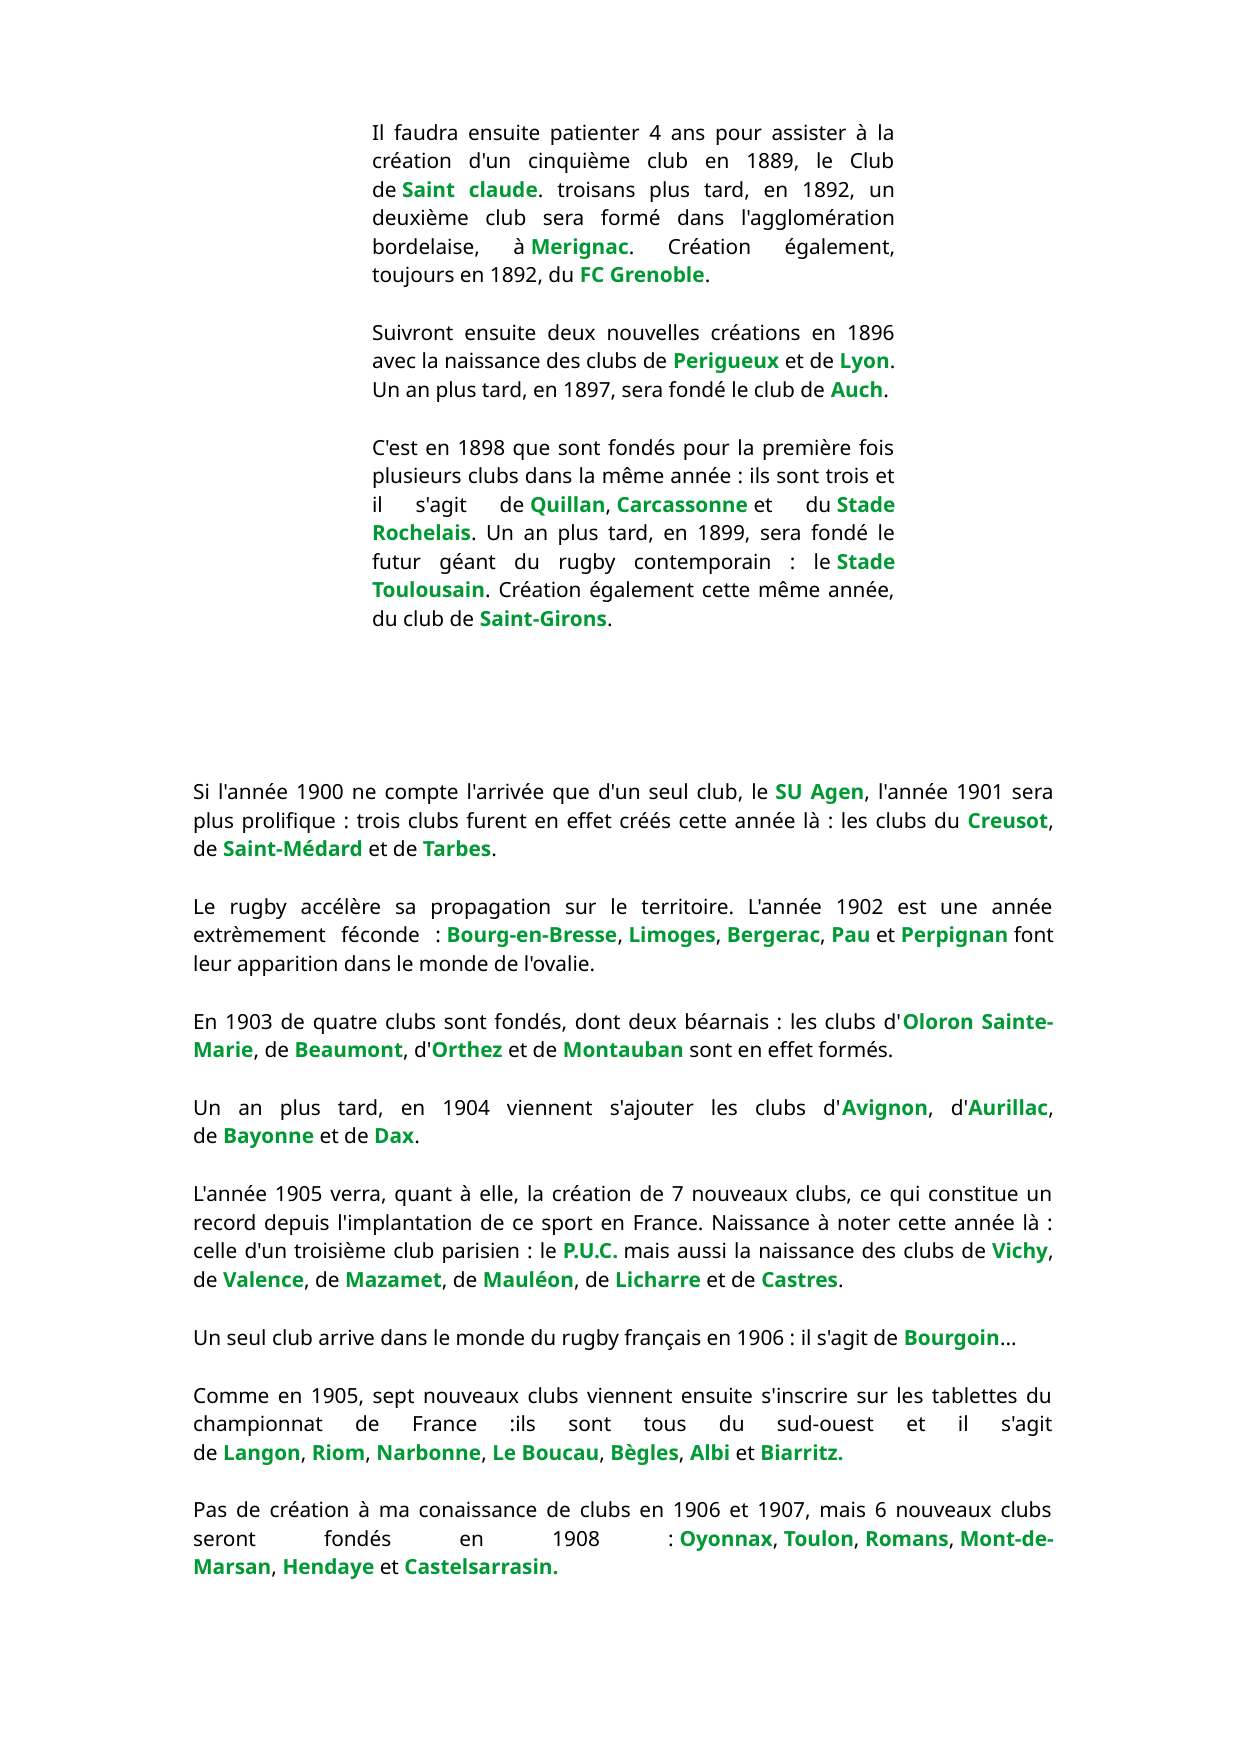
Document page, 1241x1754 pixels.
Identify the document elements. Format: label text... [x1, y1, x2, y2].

table_cell Il faudra ensuite patienter 4 ans pour assister à la création d'un cinquième club en 1889, le Club de Saint claude. troisans plus tard, en 1892, un deuxième club sera formé dans l'agglomération bordelaise, à Merignac. Création également, toujours en 1892, du FC Grenoble. Suivront ensuite deux nouvelles créations en 1896 avec la naissance des clubs de Perigueux et de Lyon. Un an plus tard, en 1897, sera fondé le club de Auch. C'est en 1898 que sont fondés pour la première fois plusieurs clubs dans la même année : ils sont trois et il s'agit de Quillan, Carcassonne et du Stade Rochelais. Un an plus tard, en 1899, sera fondé le futur géant du rugby contemporain : le Stade Toulousain. Création également cette même année, du club de Saint-Girons. [372, 118, 895, 662]
table_header [187, 719, 193, 1636]
table_cell [345, 118, 372, 662]
table_header Si l'année 1900 ne compte l'arrivée que d'un seul club, le SU Agen, l'année 1901 sera plus prolifique : trois clubs furent en effet créés cette année là : les clubs du Creusot, de Saint-Médard et de Tarbes. Le rugby accélère sa propagation sur le territoire. L'année 1902 est une année extrèmement féconde : Bourg-en-Bresse, Limoges, Bergerac, Pau et Perpignan font leur apparition dans le monde de l'ovalie. En 1903 de quatre clubs sont fondés, dont deux béarnais : les clubs d'Oloron Sainte-Marie, de Beaumont, d'Orthez et de Montauban sont en effet formés. Un an plus tard, en 1904 viennent s'ajouter les clubs d'Avignon, d'Aurillac, de Bayonne et de Dax. L'année 1905 verra, quant à elle, la création de 7 nouveaux clubs, ce qui constitue un record depuis l'implantation de ce sport en France. Naissance à noter cette année là : celle d'un troisième club parisien : le P.U.C. mais aussi la naissance des clubs de Vichy, de Valence, de Mazamet, de Mauléon, de Licharre et de Castres. Un seul club arrive dans le monde du rugby français en 1906 : il s'agit de Bourgoin... Comme en 1905, sept nouveaux clubs viennent ensuite s'inscrire sur les tablettes du championnat de France :ils sont tous du sud-ouest et il s'agit de Langon, Riom, Narbonne, Le Boucau, Bègles, Albi et Biarritz. Pas de création à ma conaissance de clubs en 1906 et 1907, mais 6 nouveaux clubs seront fondés en 1908 : Oyonnax, Toulon, Romans, Mont-de-Marsan, Hendaye et Castelsarrasin. [193, 719, 1054, 1636]
